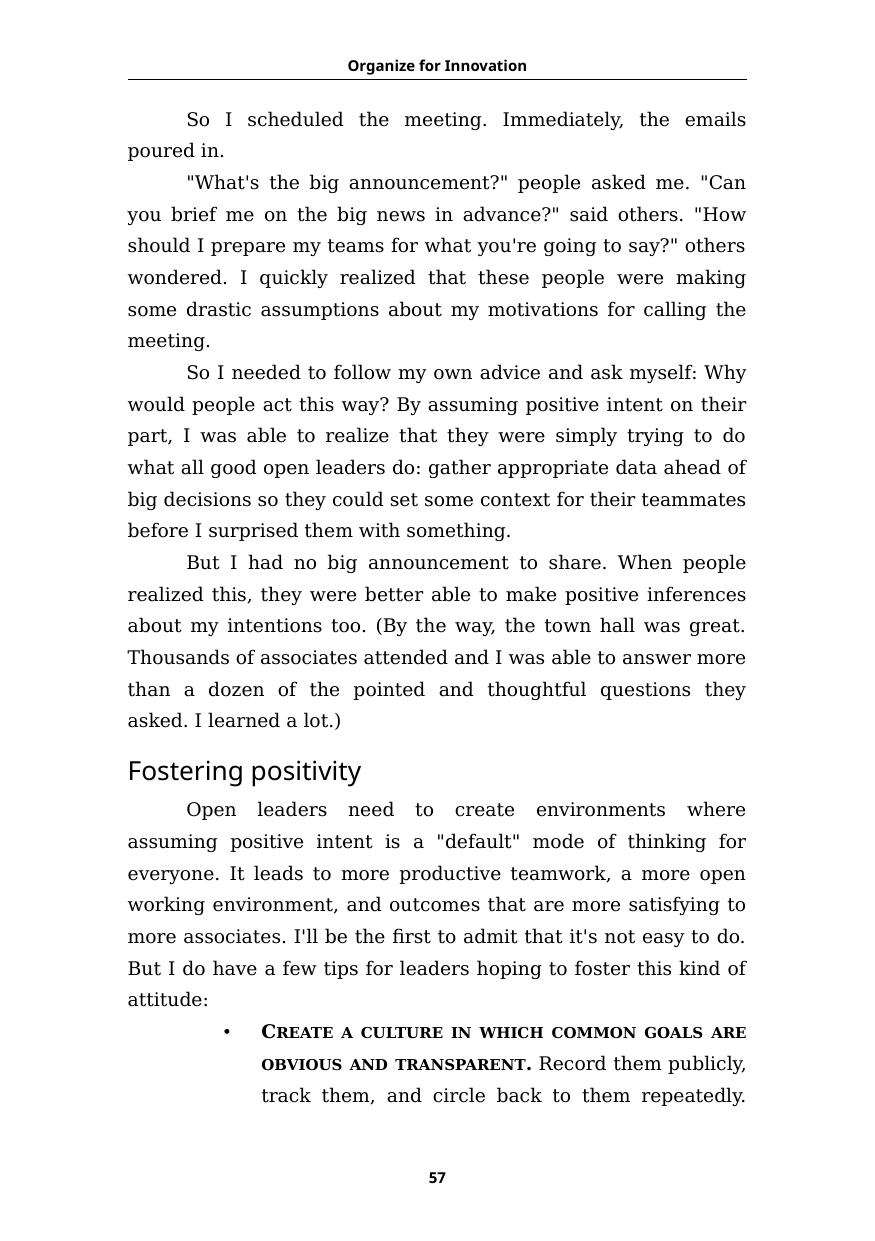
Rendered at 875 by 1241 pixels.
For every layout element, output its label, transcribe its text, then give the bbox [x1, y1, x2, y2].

text But I had no big announcement to share. When people realized this, they were better able to make positive inferences about my intentions too. (By the way, the town hall was great. Thousands of associates attended and I was able to answer more than a dozen of the pointed and thoughtful questions they asked. I learned a lot.) [127, 552, 747, 732]
text So I needed to follow my own advice and ask myself: Why would people act this way? By assuming positive intent on their part, I was able to realize that they were simply trying to do what all good open leaders do: gather appropriate data ahead of big decisions so they could set some context for their teammates before I surprised them with something. [127, 362, 747, 542]
list Create a culture in which common goals are obvious and transparent. Record them publicly, track them, and circle back to them repeatedly. [223, 1021, 747, 1107]
text "What's the big announcement?" people asked me. "Can you brief me on the big news in advance?" said others. "How should I prepare my teams for what you're going to say?" others wondered. I quickly realized that these people were making some drastic assumptions about my motivations for calling the meeting. [127, 172, 747, 352]
text Open leaders need to create environments where assuming positive intent is a "default" mode of thinking for everyone. It leads to more productive teamwork, a more open working environment, and outcomes that are more satisfying to more associates. I'll be the first to admit that it's not easy to do. But I do have a few tips for leaders hoping to foster this kind of attitude: [127, 799, 747, 1011]
subtitle Fostering positivity [127, 757, 747, 787]
text So I scheduled the meeting. Immediately, the emails poured in. [127, 109, 747, 162]
